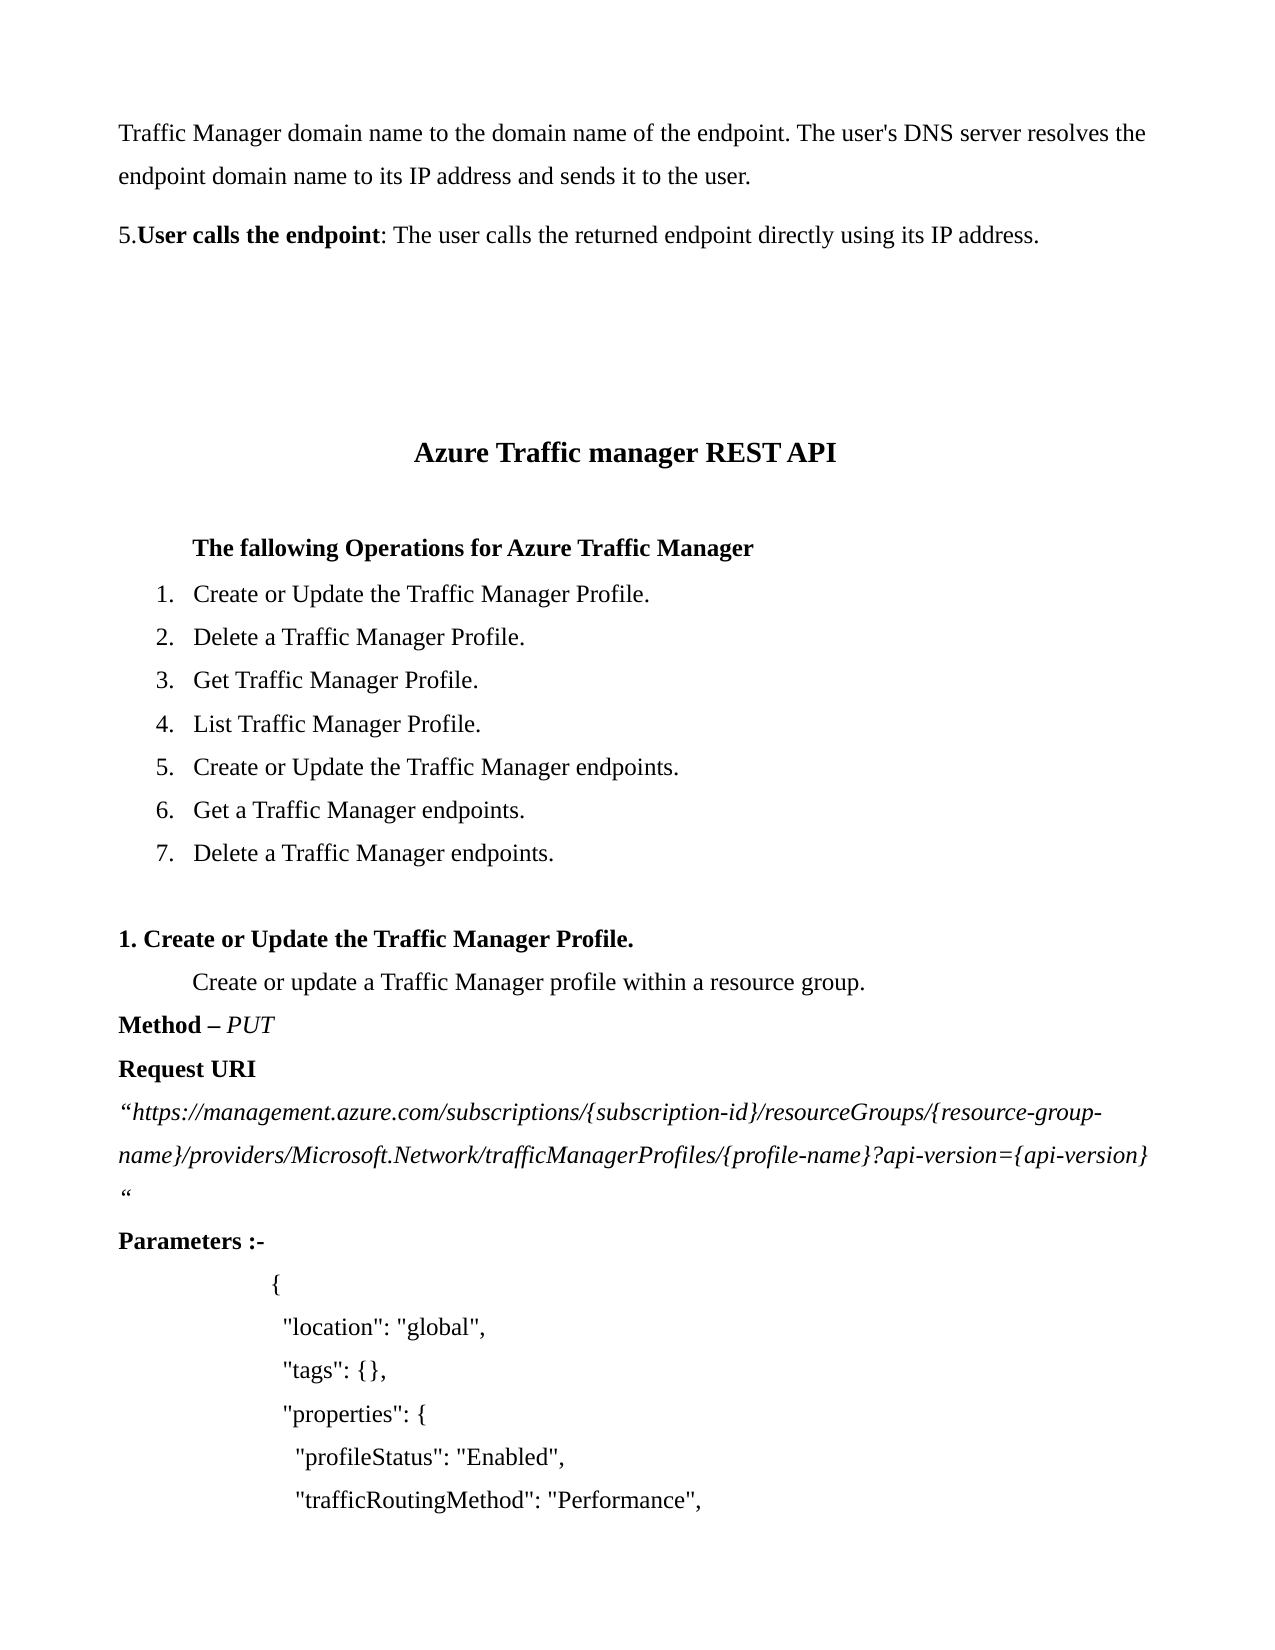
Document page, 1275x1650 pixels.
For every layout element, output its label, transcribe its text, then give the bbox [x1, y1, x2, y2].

text "trafficRoutingMethod": "Performance", [270, 1485, 1157, 1514]
text Request URI [118, 1054, 1157, 1082]
list Create or Update the Traffic Manager Profile. [156, 579, 1157, 608]
list Delete a Traffic Manager Profile. [156, 622, 1157, 651]
text "location": "global", [270, 1312, 1157, 1341]
text Azure Traffic manager REST API [118, 436, 1157, 469]
text "properties": { [270, 1399, 1157, 1427]
text { [270, 1269, 1157, 1298]
list Create or Update the Traffic Manager endpoints. [156, 752, 1157, 781]
list Get a Traffic Manager endpoints. [156, 795, 1157, 824]
text 1. Create or Update the Traffic Manager Profile. [118, 924, 1157, 953]
text The fallowing Operations for Azure Traffic Manager [118, 529, 1157, 563]
text Create or update a Traffic Manager profile within a resource group. [118, 967, 1157, 996]
text “https://management.azure.com/subscriptions/{subscription-id}/resourceGroups/{resource-group-name}/providers/Microsoft.Network/trafficManagerProfiles/{profile-name}?api-version={api-version} “ [118, 1097, 1157, 1212]
list Get Traffic Manager Profile. [156, 666, 1157, 694]
list List Traffic Manager Profile. [156, 709, 1157, 737]
text Parameters :- [118, 1226, 1157, 1255]
text "tags": {}, [270, 1356, 1157, 1384]
list Delete a Traffic Manager endpoints. [156, 838, 1157, 867]
list Traffic Manager domain name to the domain name of the endpoint. The user's DNS server resolves the endpoint domain name to its IP address and sends it to the user. [118, 118, 1157, 190]
text Method – PUT [118, 1011, 1157, 1039]
text "profileStatus": "Enabled", [270, 1442, 1157, 1471]
list User calls the endpoint: The user calls the returned endpoint directly using its IP address. [118, 220, 1157, 249]
